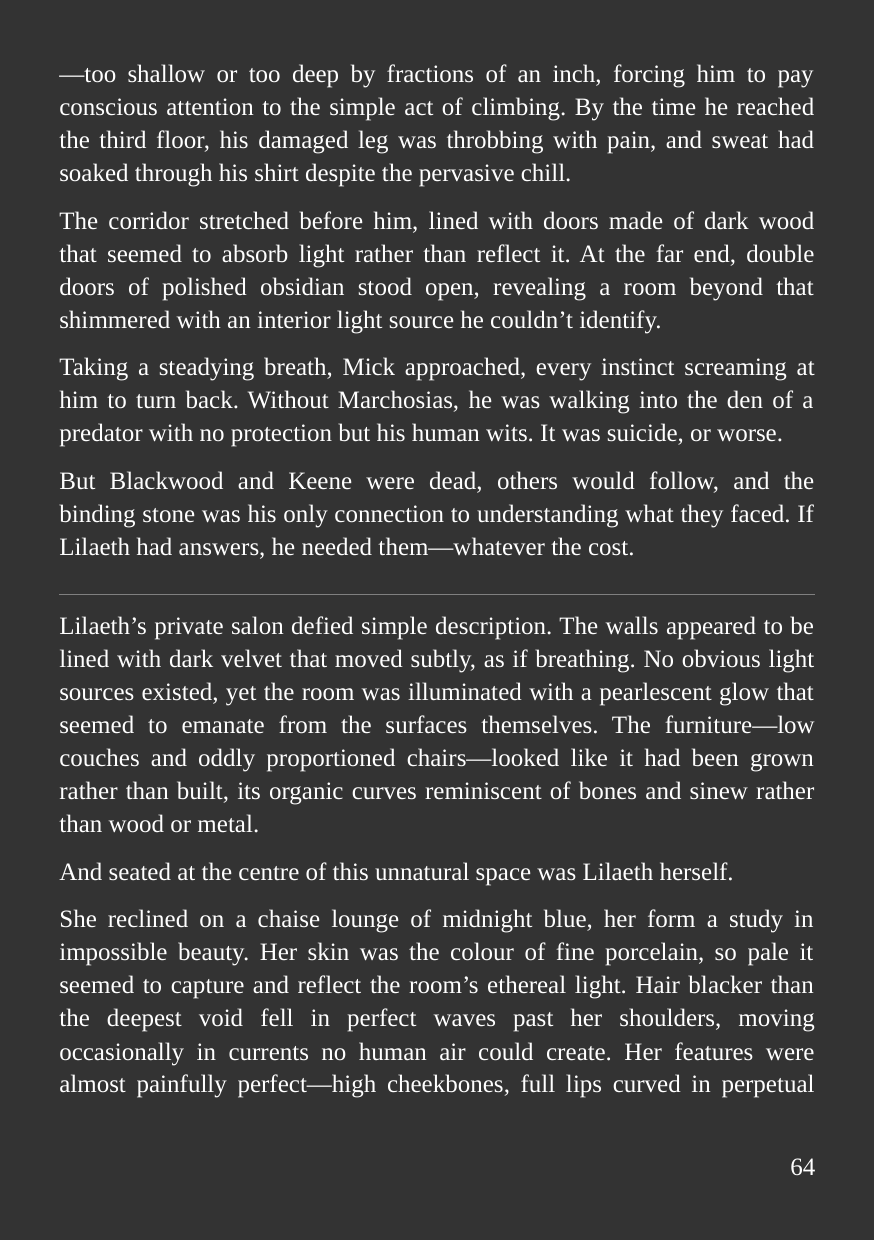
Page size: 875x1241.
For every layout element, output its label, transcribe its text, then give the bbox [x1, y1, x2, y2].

text The corridor stretched before him, lined with doors made of dark wood that seemed to absorb light rather than reflect it. At the far end, double doors of polished obsidian stood open, revealing a room beyond that shimmered with an interior light source he couldn’t identify. [59, 206, 815, 333]
text Taking a steadying breath, Mick approached, every instinct screaming at him to turn back. Without Marchosias, he was walking into the den of a predator with no protection but his human wits. It was suicide, or worse. [59, 352, 815, 447]
text But Blackwood and Keene were dead, others would follow, and the binding stone was his only connection to understanding what they faced. If Lilaeth had answers, he needed them—whatever the cost. [59, 466, 815, 561]
text She reclined on a chaise lounge of midnight blue, her form a study in impossible beauty. Her skin was the colour of fine porcelain, so pale it seemed to capture and reflect the room’s ethereal light. Hair blacker than the deepest void fell in perfect waves past her shoulders, moving occasionally in currents no human air could create. Her features were almost painfully perfect—high cheekbones, full lips curved in perpetual [59, 904, 815, 1098]
text —too shallow or too deep by fractions of an inch, forcing him to pay conscious attention to the simple act of climbing. By the time he reached the third floor, his damaged leg was throbbing with pain, and sweat had soaked through his shirt despite the pervasive chill. [59, 59, 815, 187]
text Lilaeth’s private salon defied simple description. The walls appeared to be lined with dark velvet that moved subtly, as if breathing. No obvious light sources existed, yet the room was illuminated with a pearlescent glow that seemed to emanate from the surfaces themselves. The furniture—low couches and oddly proportioned chairs—looked like it had been grown rather than built, its organic curves reminiscent of bones and sinew rather than wood or metal. [59, 611, 815, 838]
text And seated at the centre of this unnatural space was Lilaeth herself. [59, 857, 815, 886]
